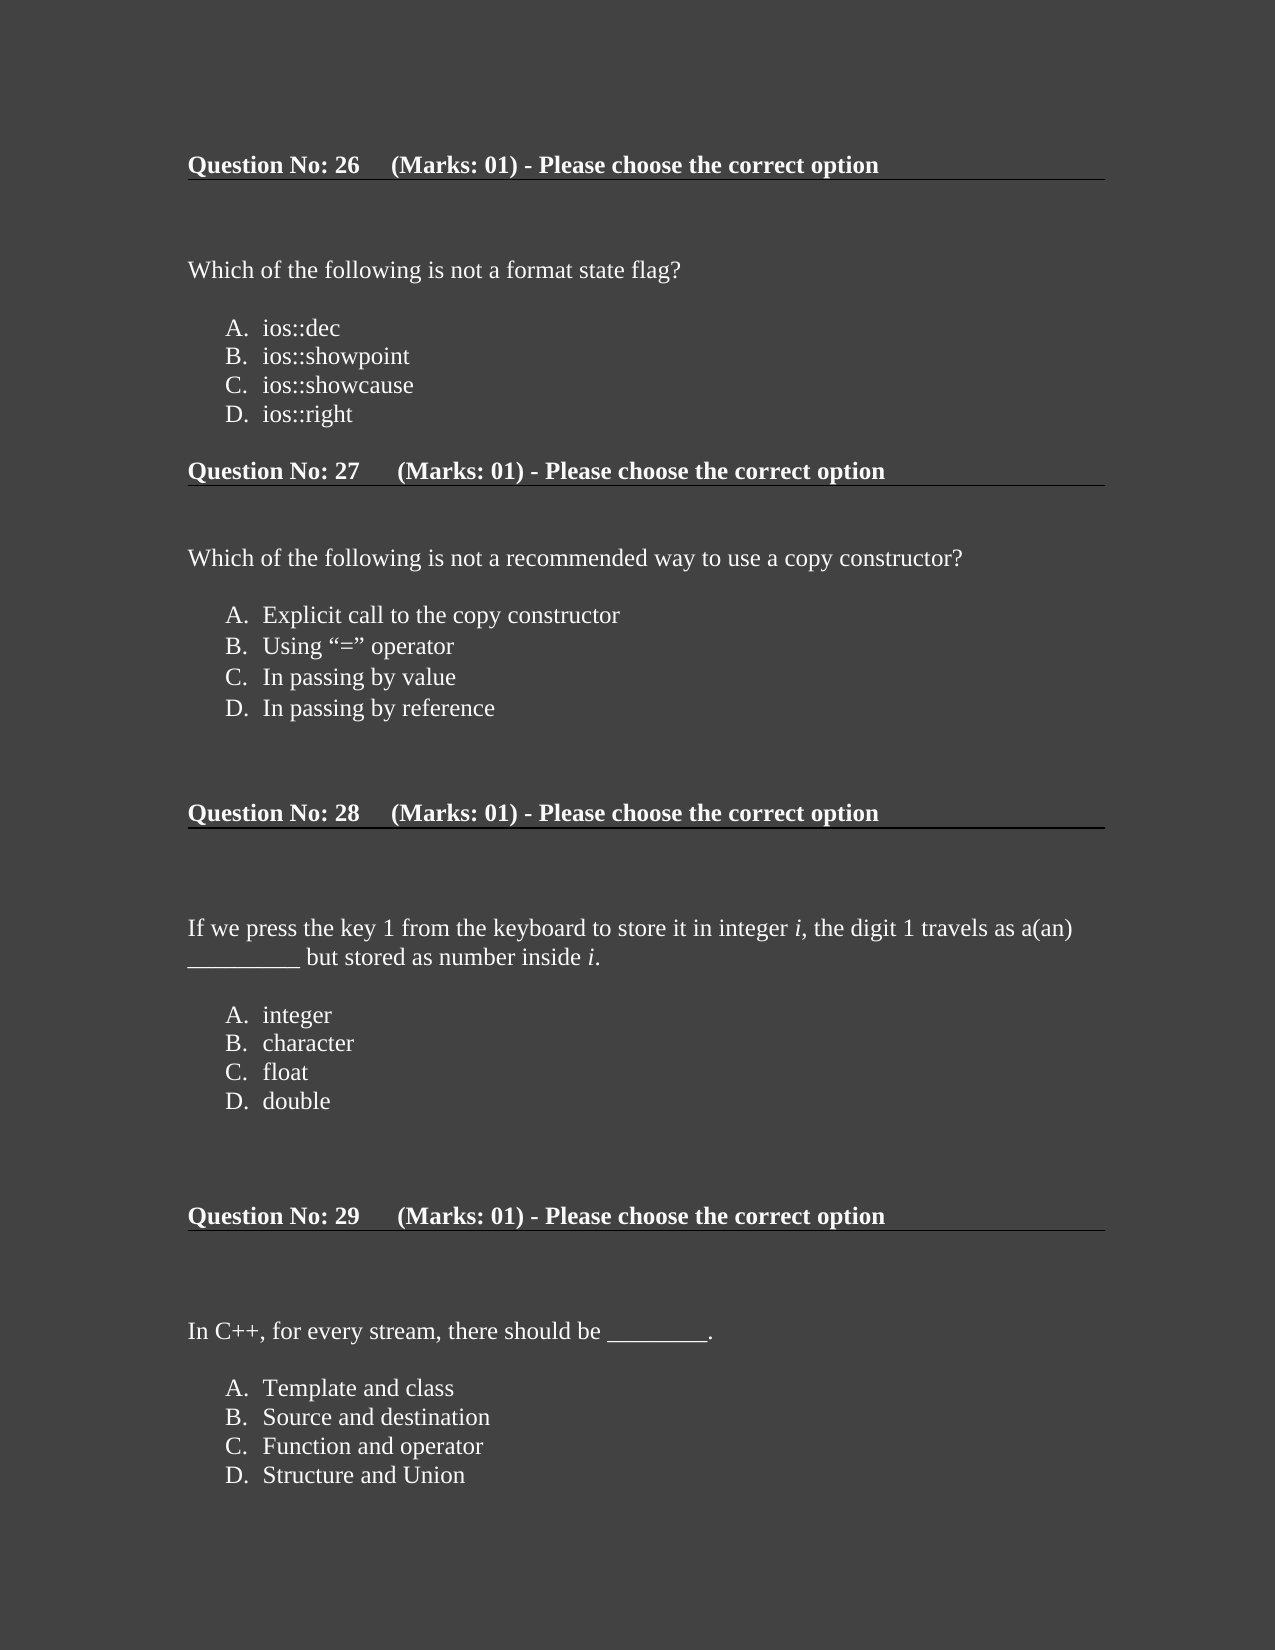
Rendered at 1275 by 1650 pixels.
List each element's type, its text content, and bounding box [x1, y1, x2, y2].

list Template and class [225, 1373, 1087, 1402]
text If we press the key 1 from the keyboard to store it in integer i, the digit 1 travels as a(an) _________ but stored as number inside i. [187, 913, 1087, 971]
list Explicit call to the copy constructor [225, 600, 1087, 629]
list character [225, 1028, 1087, 1057]
list Using “=” operator [225, 631, 1087, 660]
list ios::dec [225, 313, 1087, 341]
text Question No: 27 (Marks: 01) - Please choose the correct option [187, 456, 1087, 485]
list ios::right [225, 399, 1087, 428]
text Question No: 28 (Marks: 01) - Please choose the correct option [187, 798, 1087, 827]
list ios::showpoint [225, 341, 1087, 370]
list Function and operator [225, 1431, 1087, 1460]
text Which of the following is not a format state flag? [187, 255, 1087, 284]
list Source and destination [225, 1402, 1087, 1431]
list float [225, 1057, 1087, 1086]
list integer [225, 1000, 1087, 1028]
text Question No: 26 (Marks: 01) - Please choose the correct option [187, 150, 1087, 179]
text Which of the following is not a recommended way to use a copy constructor? [187, 543, 1087, 571]
list ios::showcause [225, 370, 1087, 399]
list Structure and Union [225, 1460, 1087, 1488]
list double [225, 1086, 1087, 1115]
list In passing by reference [225, 693, 1087, 722]
text Question No: 29 (Marks: 01) - Please choose the correct option [187, 1201, 1087, 1230]
list In passing by value [225, 662, 1087, 691]
text In C++, for every stream, there should be ________. [187, 1316, 1087, 1373]
